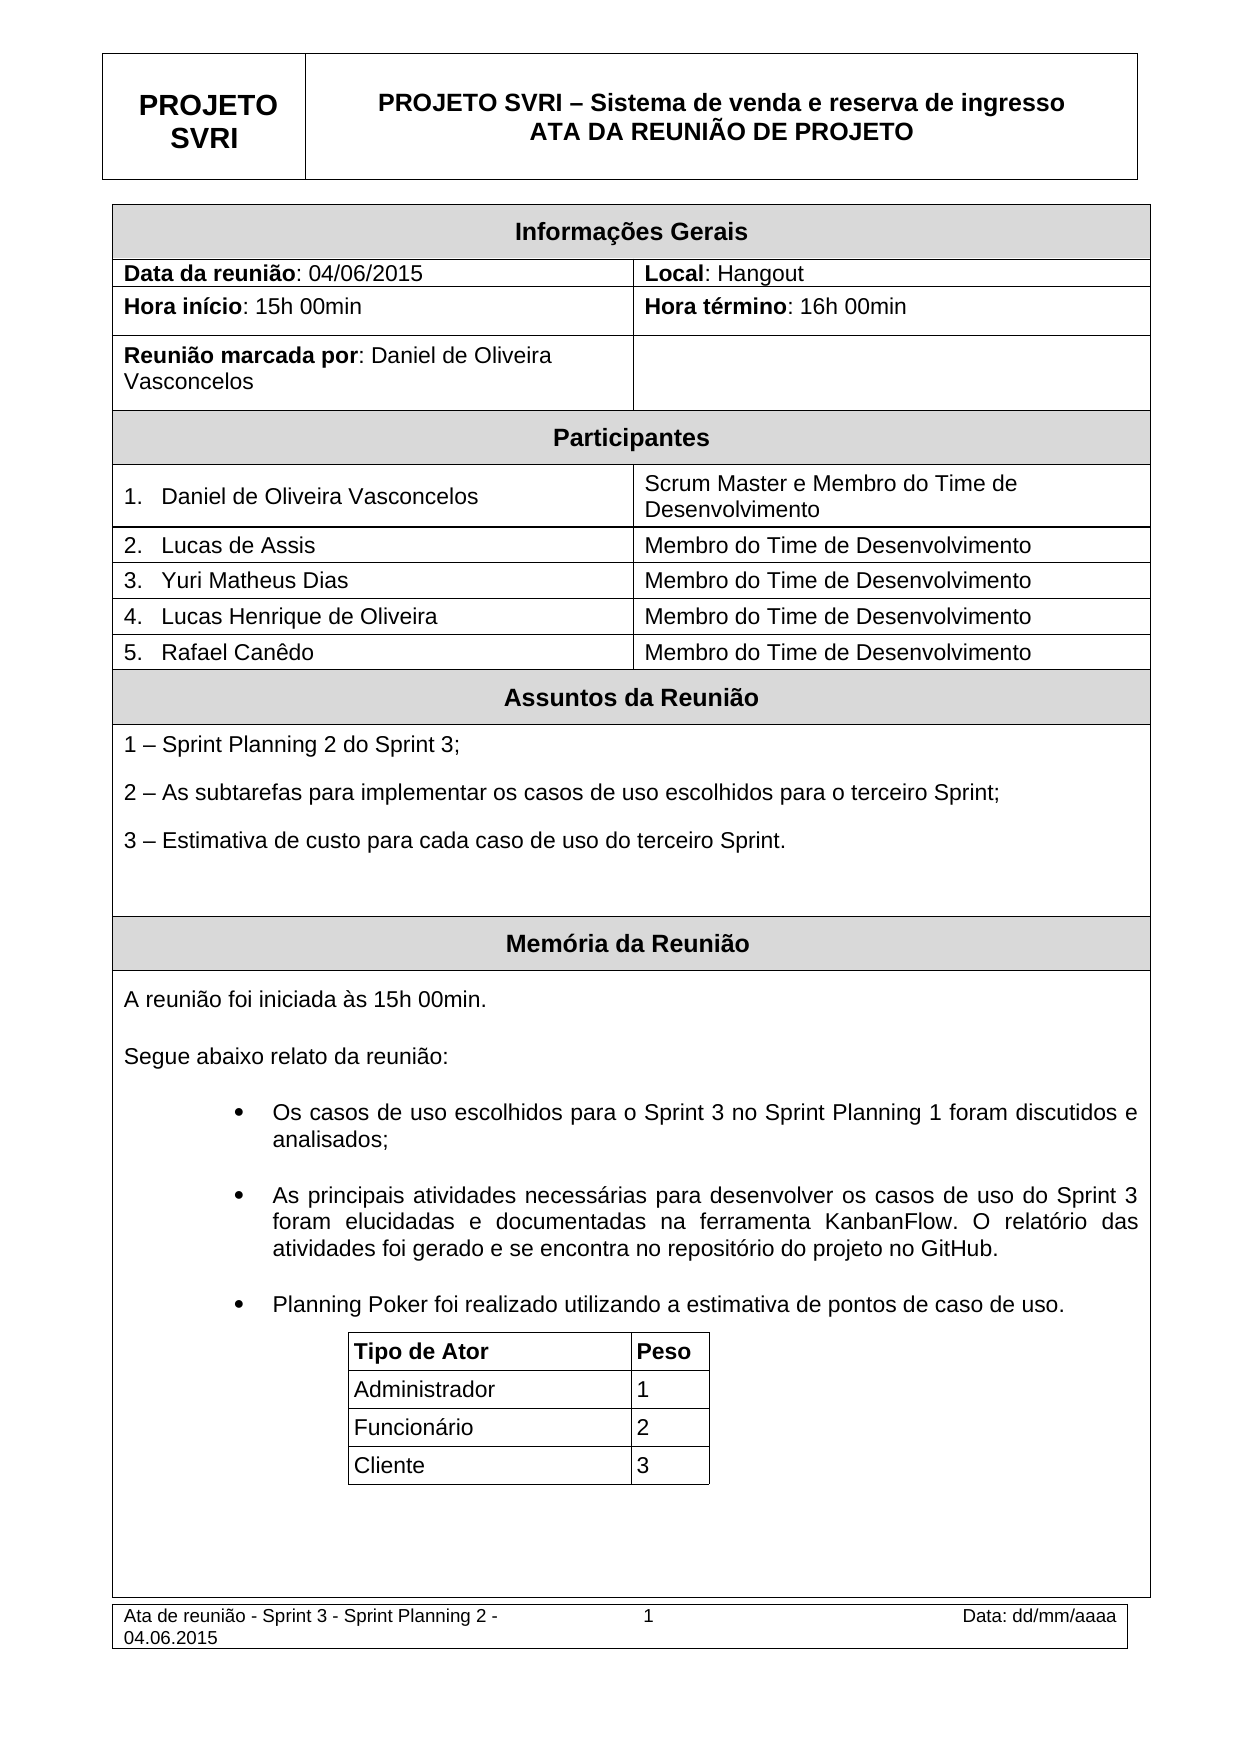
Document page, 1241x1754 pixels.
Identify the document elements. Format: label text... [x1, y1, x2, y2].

table_cell Funcionário [349, 1409, 631, 1446]
table_cell Membro do Time de Desenvolvimento [634, 599, 1150, 634]
table_cell 2 [632, 1409, 709, 1446]
table_cell Reunião marcada por: Daniel de Oliveira Vasconcelos [113, 336, 633, 409]
table_cell Membro do Time de Desenvolvimento [634, 528, 1150, 562]
table_cell Hora início: 15h 00min [113, 287, 633, 334]
table_cell [634, 336, 1150, 409]
table_cell A reunião foi iniciada às 15h 00min. Segue abaixo relato da reunião: Os casos de uso escolhidos para o Sprint 3 no Sprint Planning 1 foram discutidos e analisados; As principais atividades necessárias para desenvolver os casos de uso do Sprint 3 foram elucidadas e documentadas na ferramenta KanbanFlow. O relatório das atividades foi gerado e se encontra no repositório do projeto no GitHub. Planning Poker foi realizado utilizando a estimativa de pontos de caso de uso. [113, 971, 1150, 1597]
table_header Informações Gerais [113, 205, 1150, 258]
table_cell Hora término: 16h 00min [634, 287, 1150, 334]
table_cell Assuntos da Reunião [113, 670, 1150, 724]
table_header Peso [632, 1333, 709, 1370]
table_cell Lucas de Assis [113, 528, 633, 562]
table_cell Membro do Time de Desenvolvimento [634, 563, 1150, 598]
table_cell 1 – Sprint Planning 2 do Sprint 3; 2 – As subtarefas para implementar os casos de uso escolhidos para o terceiro Sprint; 3 – Estimativa de custo para cada caso de uso do terceiro Sprint. [113, 725, 1150, 916]
table_cell 3 [632, 1447, 709, 1484]
table_cell 1 [632, 1371, 709, 1408]
table_cell Cliente [349, 1447, 631, 1484]
table_cell Daniel de Oliveira Vasconcelos [113, 465, 633, 526]
table_cell Lucas Henrique de Oliveira [113, 599, 633, 634]
table_cell Rafael Canêdo [113, 635, 633, 669]
table_cell Participantes [113, 411, 1150, 464]
table_cell Administrador [349, 1371, 631, 1408]
table_cell Data da reunião: 04/06/2015 [113, 260, 633, 286]
table_cell Memória da Reunião [113, 917, 1150, 970]
table_cell Membro do Time de Desenvolvimento [634, 635, 1150, 669]
table_cell Local: Hangout [634, 260, 1150, 286]
table_cell Yuri Matheus Dias [113, 563, 633, 598]
table_header Tipo de Ator [349, 1333, 631, 1370]
table_cell Scrum Master e Membro do Time de Desenvolvimento [634, 465, 1150, 526]
